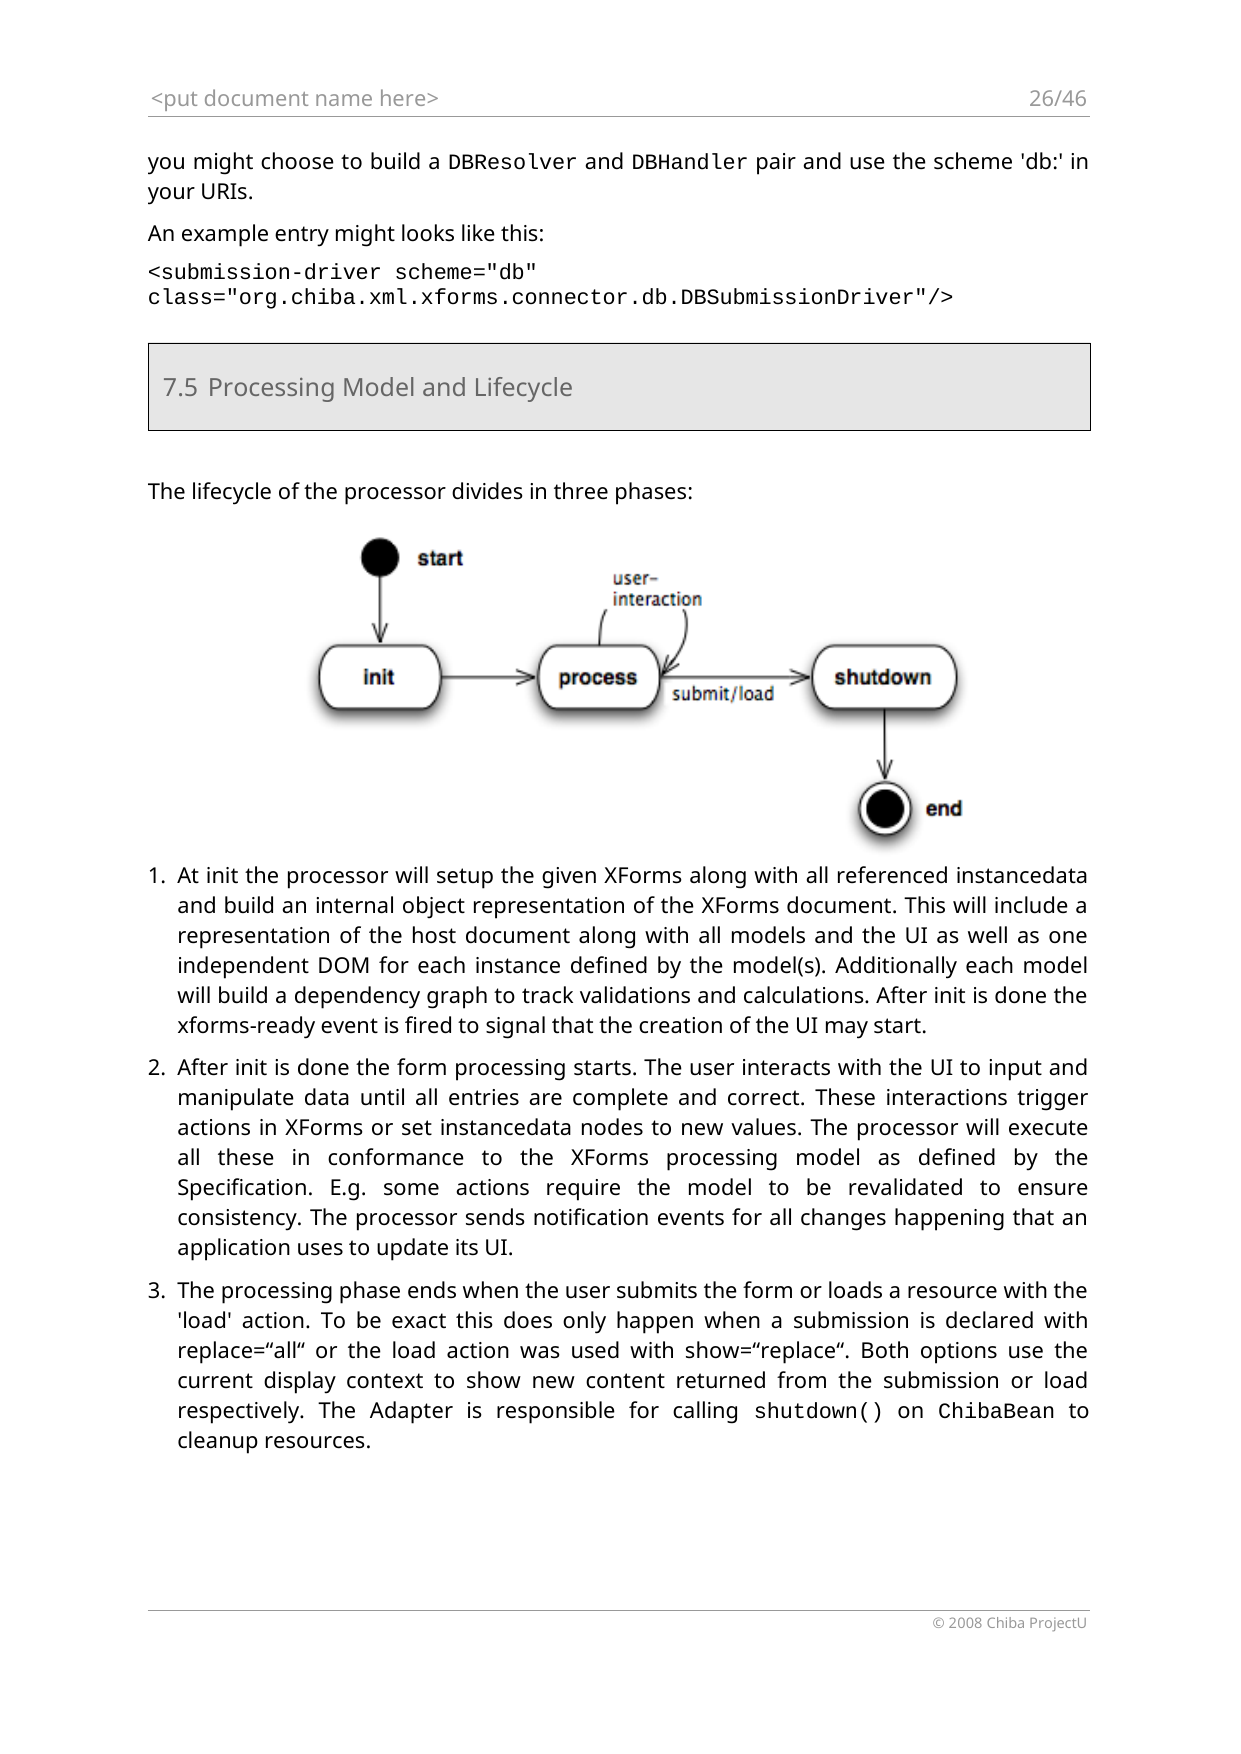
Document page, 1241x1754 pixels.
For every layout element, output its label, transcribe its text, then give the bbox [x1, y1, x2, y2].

picture [300, 536, 975, 860]
text <submission-driver scheme="db" class="org.chiba.xml.xforms.connector.db.DBSubmissionDriver"/> [148, 261, 1090, 311]
text An example entry might looks like this: [148, 218, 1090, 248]
text The lifecycle of the processor divides in three phases: [148, 476, 1090, 506]
list The processing phase ends when the user submits the form or loads a resource with the 'load' action. To be exact this does only happen when a submission is declared with replace=“all“ or the load action was used with show=“replace“. Both options use the current display context to show new content returned from the submission or load respectively. The Adapter is responsible for calling shutdown() on ChibaBean to cleanup resources. [148, 1275, 1090, 1455]
subtitle Processing Model and Lifecycle [149, 344, 1090, 430]
text you might choose to build a DBResolver and DBHandler pair and use the scheme 'db:' in your URIs. [148, 146, 1090, 206]
list At init the processor will setup the given XForms along with all referenced instancedata and build an internal object representation of the XForms document. This will include a representation of the host document along with all models and the UI as well as one independent DOM for each instance defined by the model(s). Additionally each model will build a dependency graph to track validations and calculations. After init is done the xforms-ready event is fired to signal that the creation of the UI may start. [148, 518, 1090, 1040]
list After init is done the form processing starts. The user interacts with the UI to input and manipulate data until all entries are complete and correct. These interactions trigger actions in XForms or set instancedata nodes to new values. The processor will execute all these in conformance to the XForms processing model as defined by the Specification. E.g. some actions require the model to be revalidated to ensure consistency. The processor sends notification events for all changes happening that an application uses to update its UI. [148, 1052, 1090, 1262]
